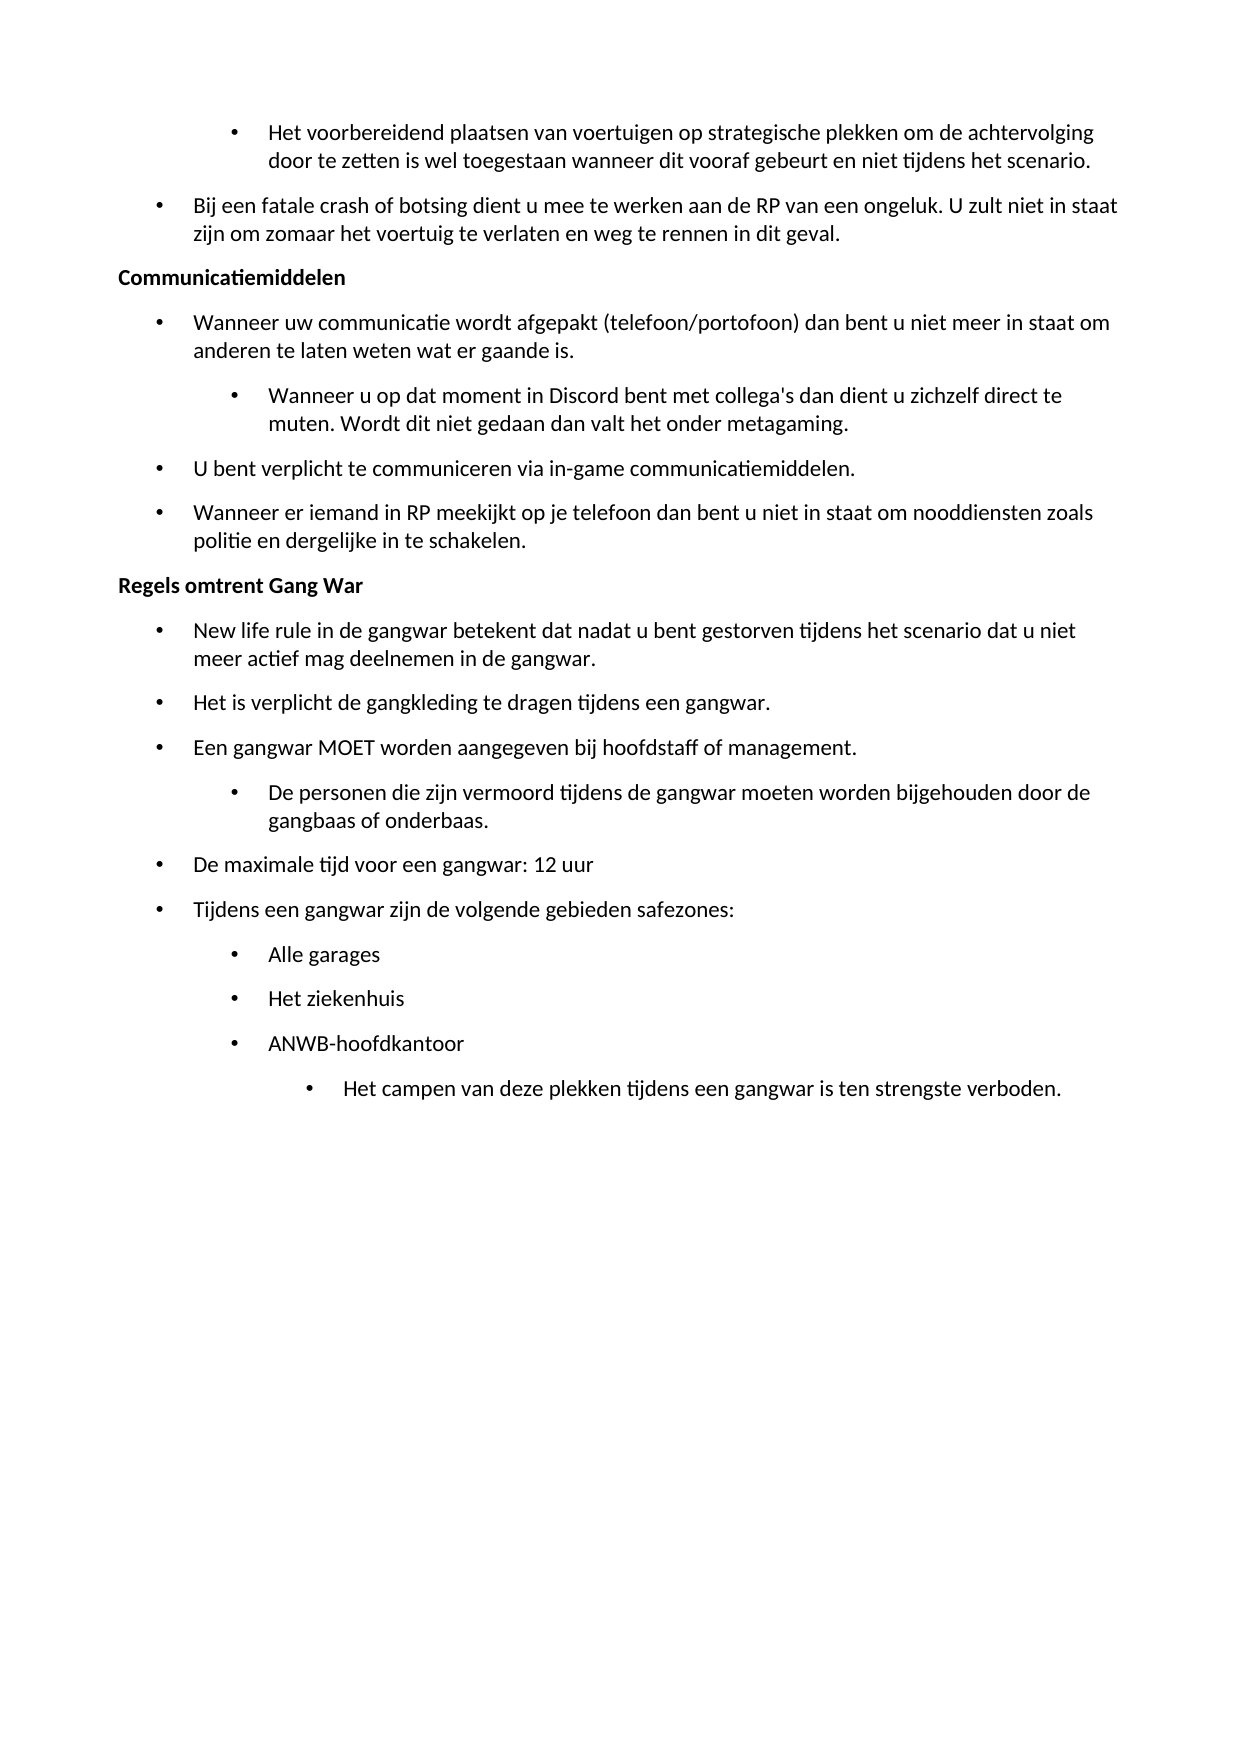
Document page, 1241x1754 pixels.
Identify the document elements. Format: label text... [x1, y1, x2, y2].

text Regels omtrent Gang War [118, 571, 1122, 599]
text Communicatiemiddelen [118, 263, 1122, 292]
list Wanneer u op dat moment in Discord bent met collega's dan dient u zichzelf direct te muten. Wordt dit niet gedaan dan valt het onder metagaming. [231, 381, 1122, 437]
list Het campen van deze plekken tijdens een gangwar is ten strengste verboden. [306, 1074, 1122, 1102]
list Tijdens een gangwar zijn de volgende gebieden safezones: [156, 895, 1122, 923]
list De maximale tijd voor een gangwar: 12 uur [156, 851, 1122, 878]
list Alle garages [231, 940, 1122, 968]
list Het is verplicht de gangkleding te dragen tijdens een gangwar. [156, 688, 1122, 716]
list Bij een fatale crash of botsing dient u mee te werken aan de RP van een ongeluk. U zult niet in staat zijn om zomaar het voertuig te verlaten en weg te rennen in dit geval. [156, 191, 1122, 247]
list Wanneer er iemand in RP meekijkt op je telefoon dan bent u niet in staat om nooddiensten zoals politie en dergelijke in te schakelen. [156, 498, 1122, 554]
list Wanneer uw communicatie wordt afgepakt (telefoon/portofoon) dan bent u niet meer in staat om anderen te laten weten wat er gaande is. [156, 308, 1122, 364]
list Het ziekenhuis [231, 984, 1122, 1013]
list U bent verplicht te communiceren via in-game communicatiemiddelen. [156, 454, 1122, 482]
list Het voorbereidend plaatsen van voertuigen op strategische plekken om de achtervolging door te zetten is wel toegestaan wanneer dit vooraf gebeurt en niet tijdens het scenario. [231, 118, 1122, 174]
list Een gangwar MOET worden aangegeven bij hoofdstaff of management. [156, 733, 1122, 761]
list De personen die zijn vermoord tijdens de gangwar moeten worden bijgehouden door de gangbaas of onderbaas. [231, 778, 1122, 834]
list New life rule in de gangwar betekent dat nadat u bent gestorven tijdens het scenario dat u niet meer actief mag deelnemen in de gangwar. [156, 616, 1122, 672]
list ANWB-hoofdkantoor [231, 1029, 1122, 1057]
